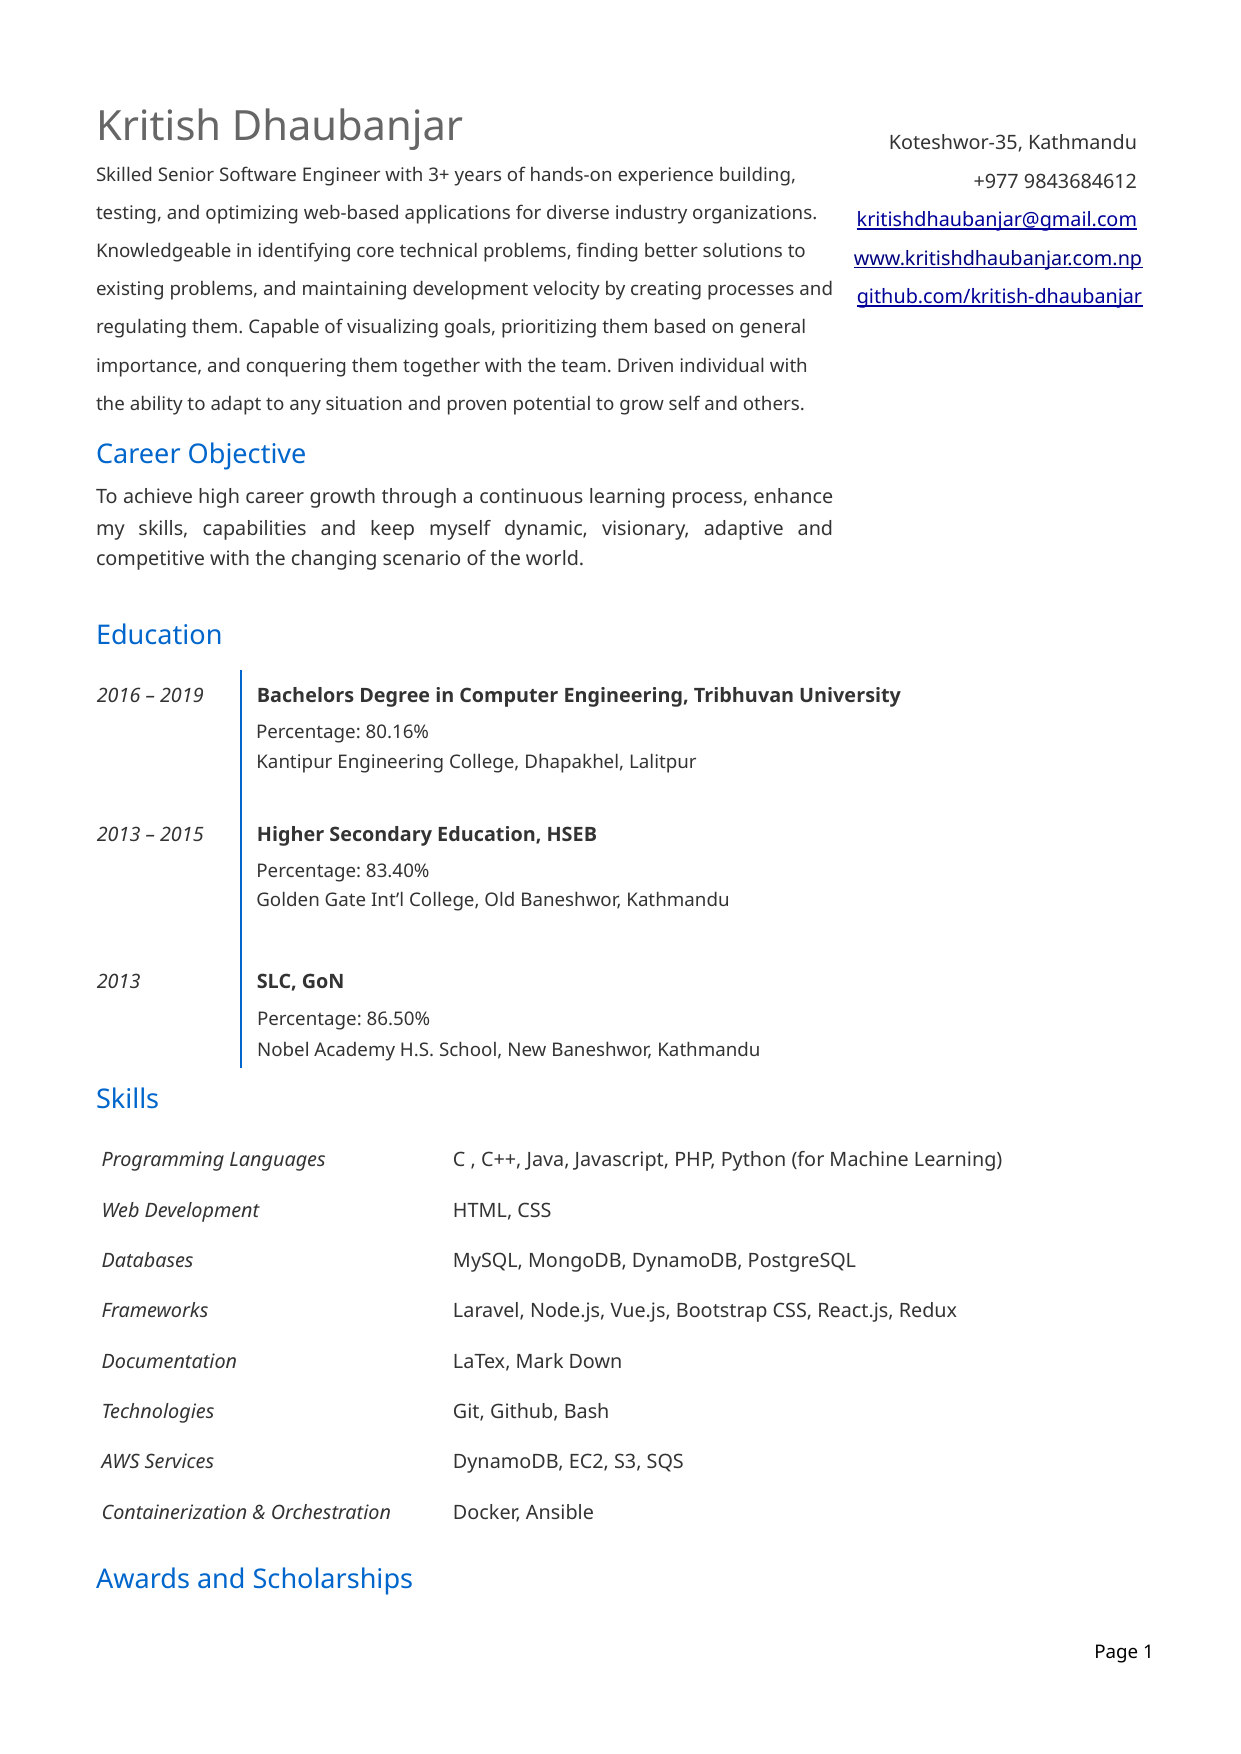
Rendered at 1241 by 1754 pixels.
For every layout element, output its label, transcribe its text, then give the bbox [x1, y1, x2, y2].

table_cell Documentation [96, 1335, 442, 1386]
table_header Education Skills [90, 598, 1153, 1542]
table_cell MySQL, MongoDB, DynamoDB, PostgreSQL [442, 1235, 1148, 1285]
table_header Bachelors Degree in Computer Engineering, Tribhuvan University Percentage: 80.16% Kantipur Engineering College, Dhapakhel, Lalitpur [242, 670, 1151, 808]
table_header C , C++, Java, Javascript, PHP, Python (for Machine Learning) [442, 1134, 1148, 1184]
table_cell HTML, CSS [442, 1184, 1148, 1235]
table_header DynamoDB, EC2, S3, SQS [442, 1436, 1148, 1486]
table_cell Technologies [96, 1386, 442, 1436]
table_cell Databases [96, 1235, 442, 1285]
table_cell Frameworks [96, 1285, 442, 1335]
table_cell github.com/kritish-dhaubanjar [847, 276, 1148, 315]
table_cell 2013 [91, 956, 240, 1068]
table_header Containerization & Orchestration [96, 1486, 442, 1537]
table_cell www.kritishdhaubanjar.com.np [847, 238, 1148, 276]
table_header Programming Languages [96, 1134, 442, 1184]
table_cell Laravel, Node.js, Vue.js, Bootstrap CSS, React.js, Redux [442, 1285, 1148, 1335]
table_cell LaTex, Mark Down [442, 1335, 1148, 1386]
table_header AWS Services [96, 1436, 442, 1486]
table_cell 2013 – 2015 [91, 809, 240, 956]
table_cell Awards and Scholarships Four Year Scholarship, Kantipur Engineering College, 2016 Best Minor Project in Computer Engineering, Kantipur Engineering College, 2019 Event Mentorship Linux Training Program 2018, Kantipur Engineering College Shared basic skills and knowledge of the Linux environment with the second year students, encouraging and assisting them in getting started. Events Participation Kathmandu Journathon 2019 Worked with journalists and software developers to deliver news and contents on labor migration through a user friendly and visually appealing android application (using Nativescript-vue), on a one day hackathon organized by Media Foundation’s Innovation Lab. HExCode Jatra 2019 Pitched an idea theming “Agriculture” and developed a machine learning model (using python) to recommend suitable crops and maximize crop yield based on the PH value of the soil, temperature, altitude and rainfall of a selected region on a map. Sagarmatha Techno Fest 2019 Used WebTorrent, to develop a web based application, “Movie Time”, to stream movies from torrents using Node.js. Learned about direct peer-to-peer communications with WebRTC and WebTorrent Protocol. Student ICT Conference 2018 Organized by Information Technology Society, Nepal with the theme of “Role of youth in Digitization of Local Government” at Nepal College of Information Technology, Lalitpur. Yantra Automatic Akhada 2017 Yantra 6.0 Robotics Competition at Army Sports and Physical Training Center, Lagankhel. [90, 1543, 1153, 1603]
table_header Kritish Dhaubanjar Skilled Senior Software Engineer with 3+ years of hands-on experience building, testing, and optimizing web-based applications for diverse industry organizations. Knowledgeable in identifying core technical problems, finding better solutions to existing problems, and maintaining development velocity by creating processes and regulating them. Capable of visualizing goals, prioritizing them based on general importance, and conquering them together with the team. Driven individual with the ability to adapt to any situation and proven potential to grow self and others. Career Objective To achieve high career growth through a continuous learning process, enhance my skills, capabilities and keep myself dynamic, visionary, adaptive and competitive with the changing scenario of the world. [90, 90, 840, 598]
table_cell +977 9843684612 [847, 161, 1148, 199]
table_cell SLC, GoN Percentage: 86.50% Nobel Academy H.S. School, New Baneshwor, Kathmandu [242, 956, 1151, 1068]
table_header 2016 – 2019 [91, 670, 240, 808]
table_header [840, 90, 1153, 598]
table_cell Web Development [96, 1184, 442, 1235]
table_cell Higher Secondary Education, HSEB Percentage: 83.40% Golden Gate Int’l College, Old Baneshwor, Kathmandu [242, 809, 1151, 956]
table_cell kritishdhaubanjar@gmail.com [847, 200, 1148, 238]
table_header Docker, Ansible [442, 1486, 1148, 1537]
table_cell Git, Github, Bash [442, 1386, 1148, 1436]
table_header Koteshwor-35, Kathmandu [847, 96, 1148, 161]
